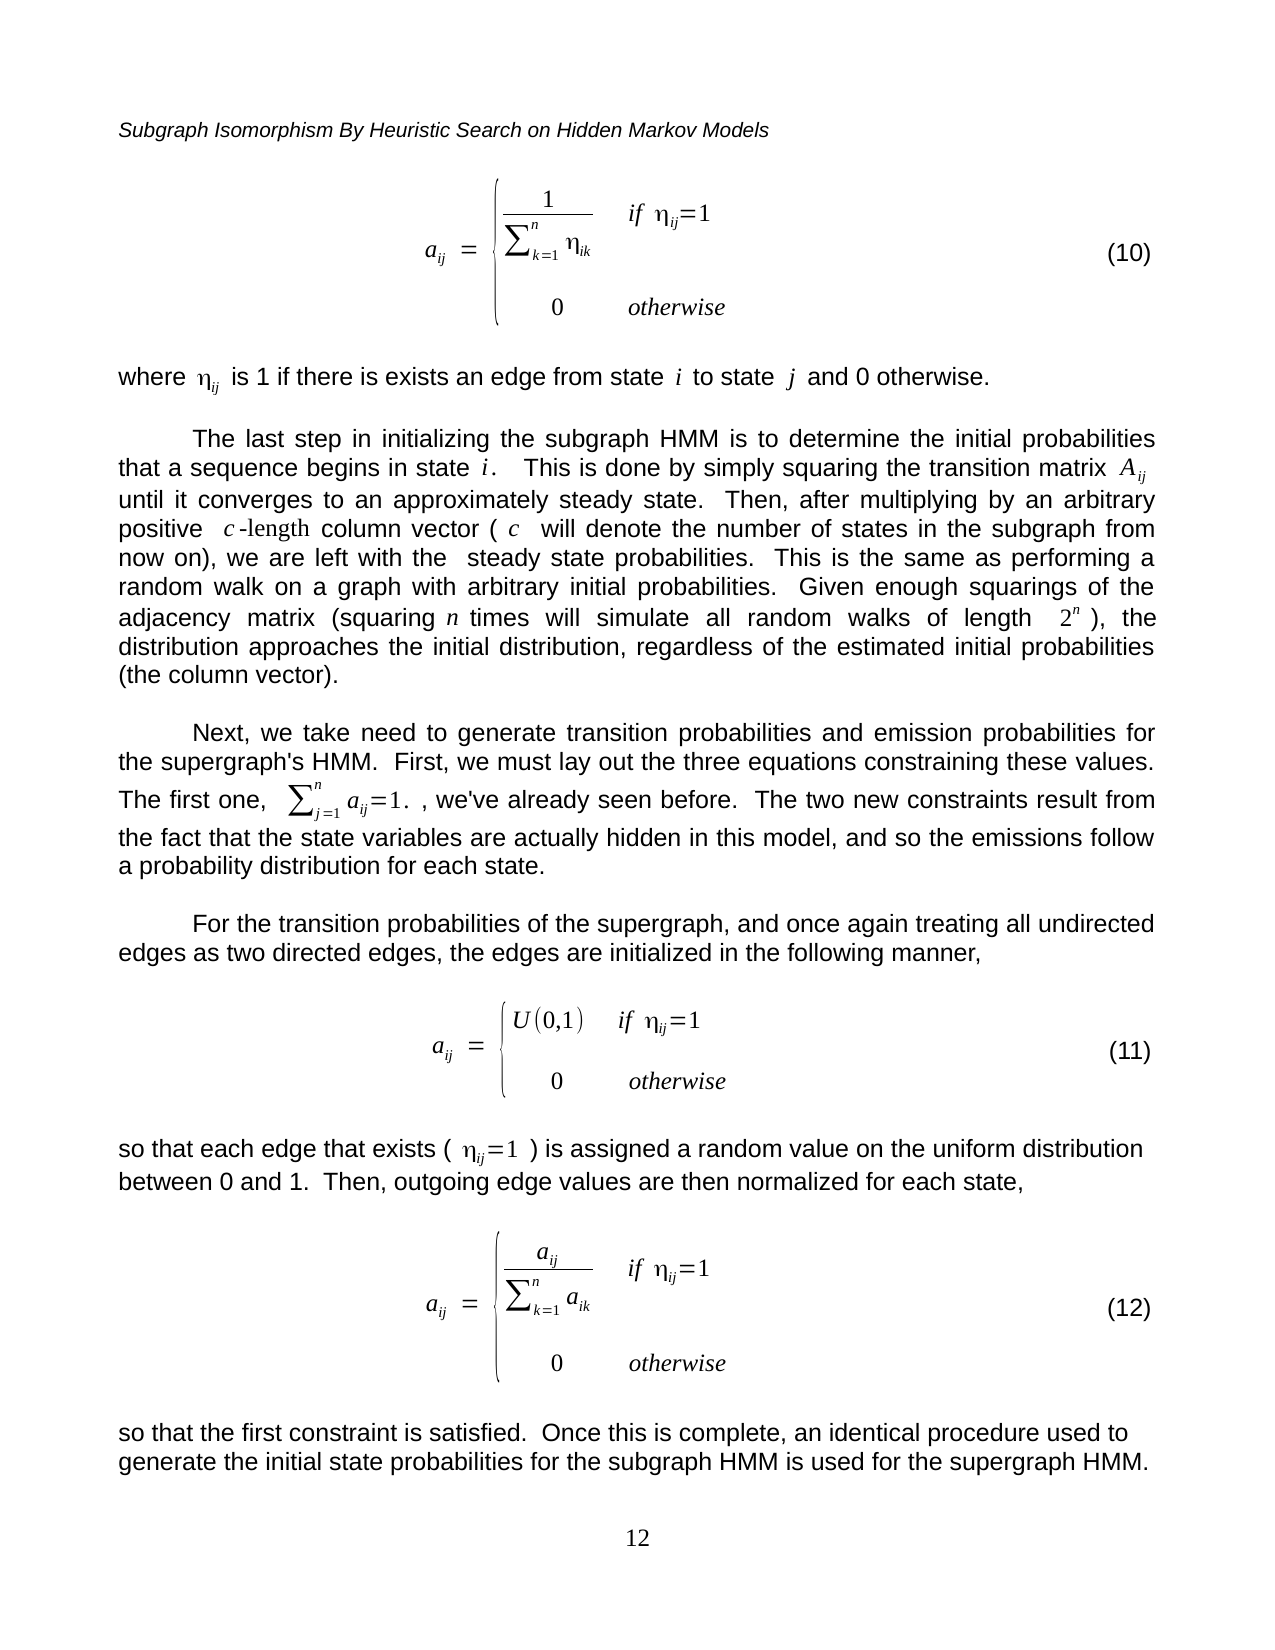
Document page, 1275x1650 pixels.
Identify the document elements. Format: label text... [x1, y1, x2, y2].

text whereis 1 if there is exists an edge from stateto stateand 0 otherwise. [118, 362, 1157, 395]
table_header [118, 995, 1041, 1105]
table_header (11) [1041, 995, 1157, 1105]
table_header [118, 172, 1041, 334]
text so that the first constraint is satisfied. Once this is complete, an identical procedure used to generate the initial state probabilities for the subgraph HMM is used for the supergraph HMM. [118, 1418, 1157, 1476]
text For the transition probabilities of the supergraph, and once again treating all undirected edges as two directed edges, the edges are initialized in the following manner, [118, 909, 1157, 966]
table_header [118, 1224, 1041, 1390]
text so that each edge that exists () is assigned a random value on the uniform distribution between 0 and 1. Then, outgoing edge values are then normalized for each state, [118, 1134, 1157, 1195]
table_header (12) [1041, 1224, 1157, 1390]
text Next, we take need to generate transition probabilities and emission probabilities for the supergraph's HMM. First, we must lay out the three equations constraining these values. The first one, , we've already seen before. The two new constraints result from the fact that the state variables are actually hidden in this model, and so the emissions follow a probability distribution for each state. [118, 718, 1157, 880]
text The last step in initializing the subgraph HMM is to determine the initial probabilities that a sequence begins in state This is done by simply squaring the transition matrixuntil it converges to an approximately steady state. Then, after multiplying by an arbitrary positive column vector ( will denote the number of states in the subgraph from now on), we are left with the steady state probabilities. This is the same as performing a random walk on a graph with arbitrary initial probabilities. Given enough squarings of the adjacency matrix (squaringtimes will simulate all random walks of length ), the distribution approaches the initial distribution, regardless of the estimated initial probabilities (the column vector). [118, 424, 1157, 689]
table_header (10) [1041, 172, 1157, 334]
